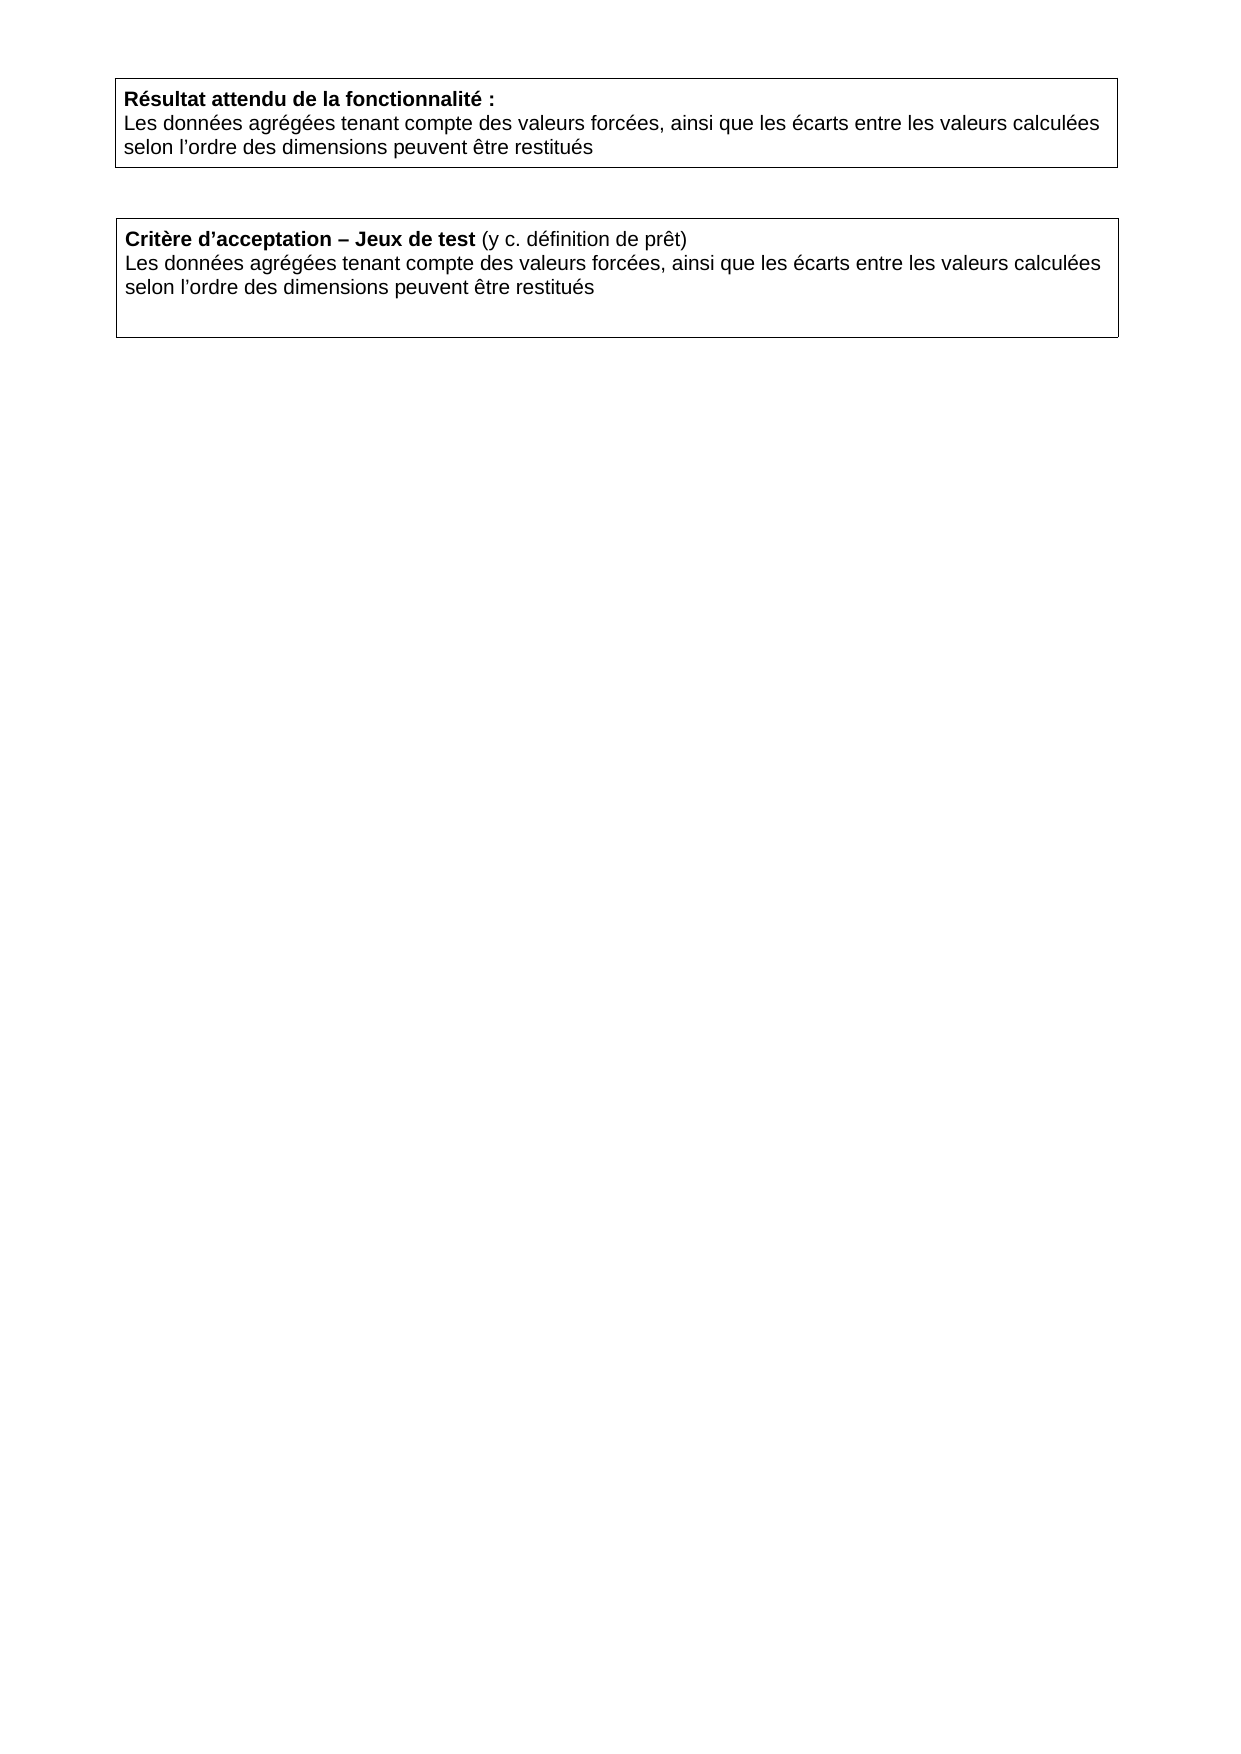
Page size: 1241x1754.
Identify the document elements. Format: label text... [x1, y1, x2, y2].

text Résultat attendu de la fonctionnalité : [123, 87, 1108, 111]
text Les données agrégées tenant compte des valeurs forcées, ainsi que les écarts entre les valeurs calculées selon l’ordre des dimensions peuvent être restitués [123, 111, 1108, 158]
text Critère d’acceptation – Jeux de test (y c. définition de prêt) [125, 227, 1109, 251]
text Les données agrégées tenant compte des valeurs forcées, ainsi que les écarts entre les valeurs calculées selon l’ordre des dimensions peuvent être restitués [125, 251, 1109, 299]
